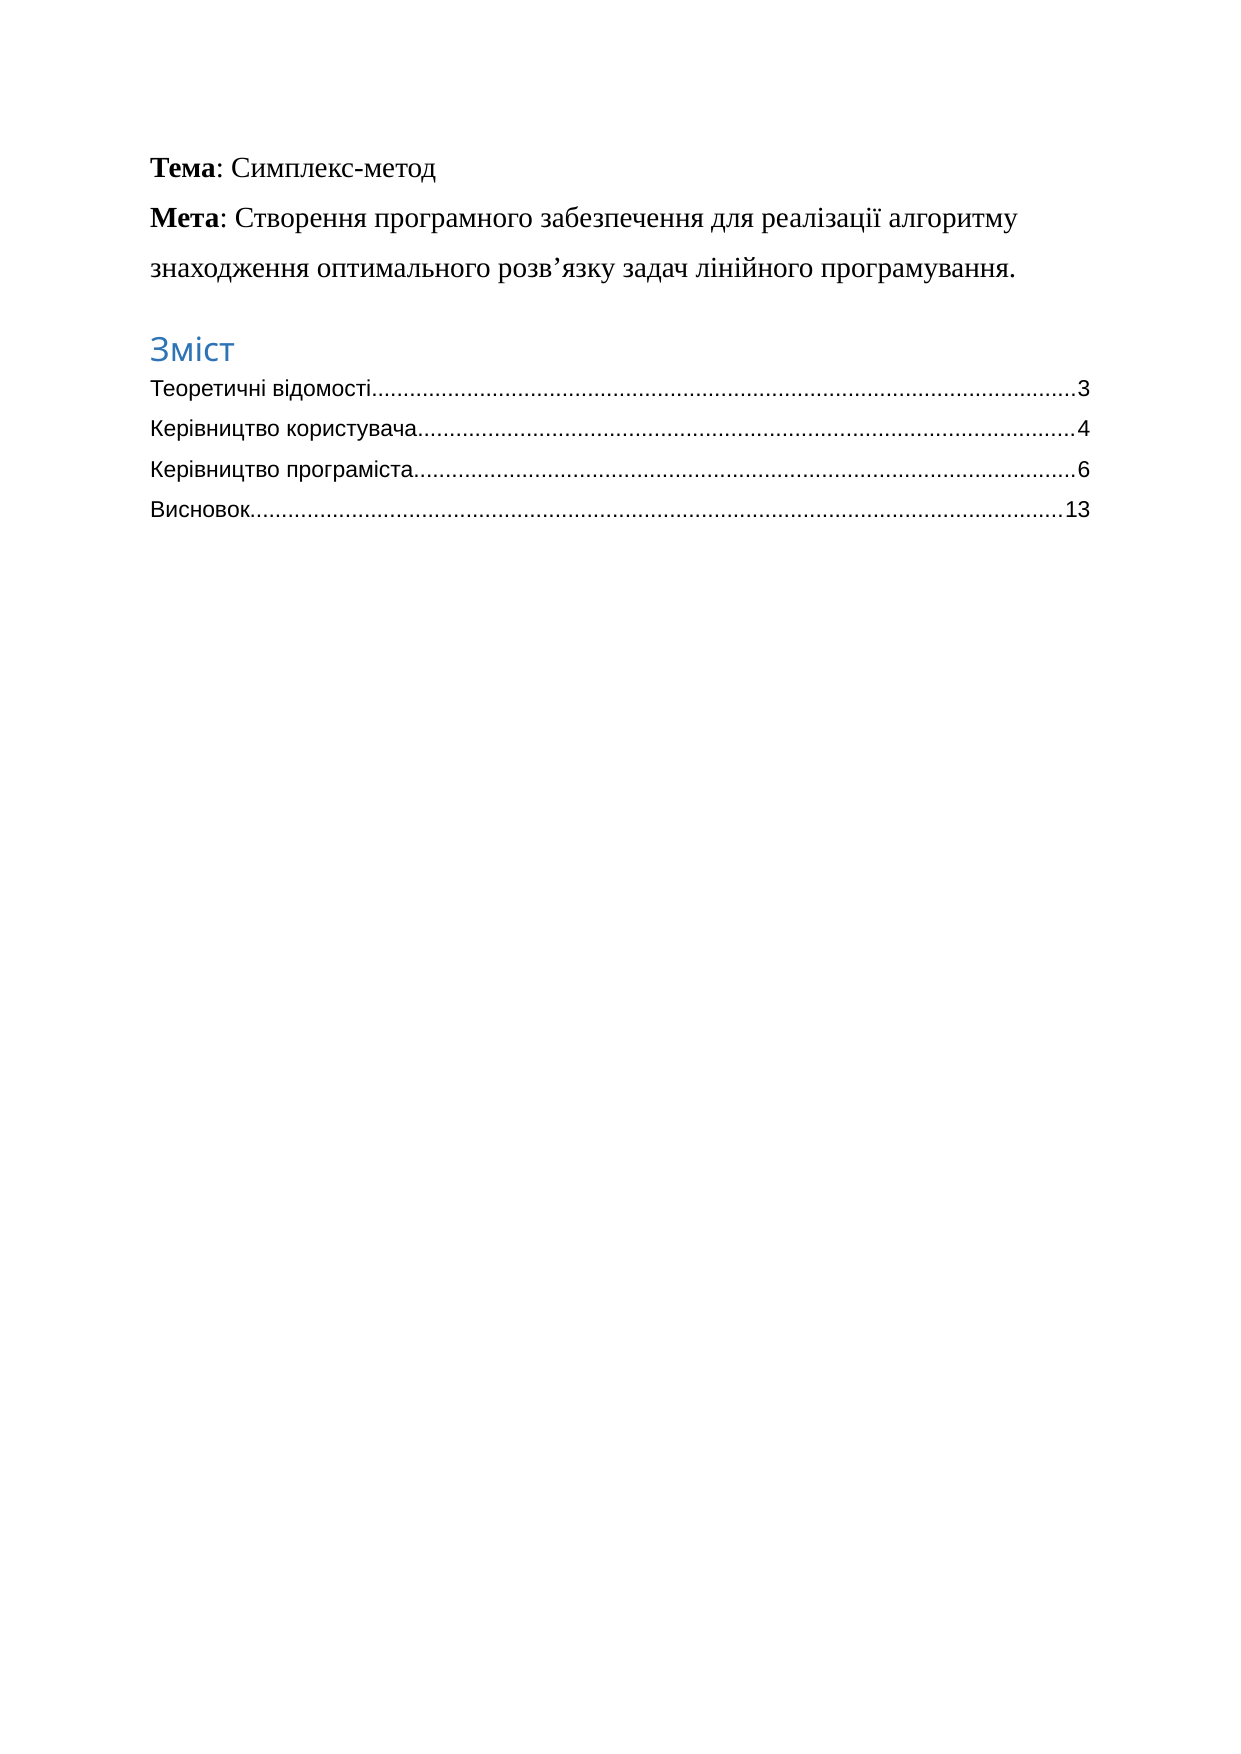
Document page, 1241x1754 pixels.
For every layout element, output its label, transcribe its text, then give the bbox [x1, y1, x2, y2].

subtitle Зміст [150, 326, 1090, 371]
text Керівництво користувача 4 [150, 415, 1090, 441]
text Висновок 13 [150, 496, 1090, 523]
text Керівництво програміста 6 [150, 456, 1090, 482]
text Теоретичні відомості 3 [150, 374, 1090, 401]
text Тема: Симплекс-метод Мета: Створення програмного забезпечення для реалізації алгоритму знаходження оптимального розв’язку задач лінійного програмування. [150, 150, 1090, 284]
